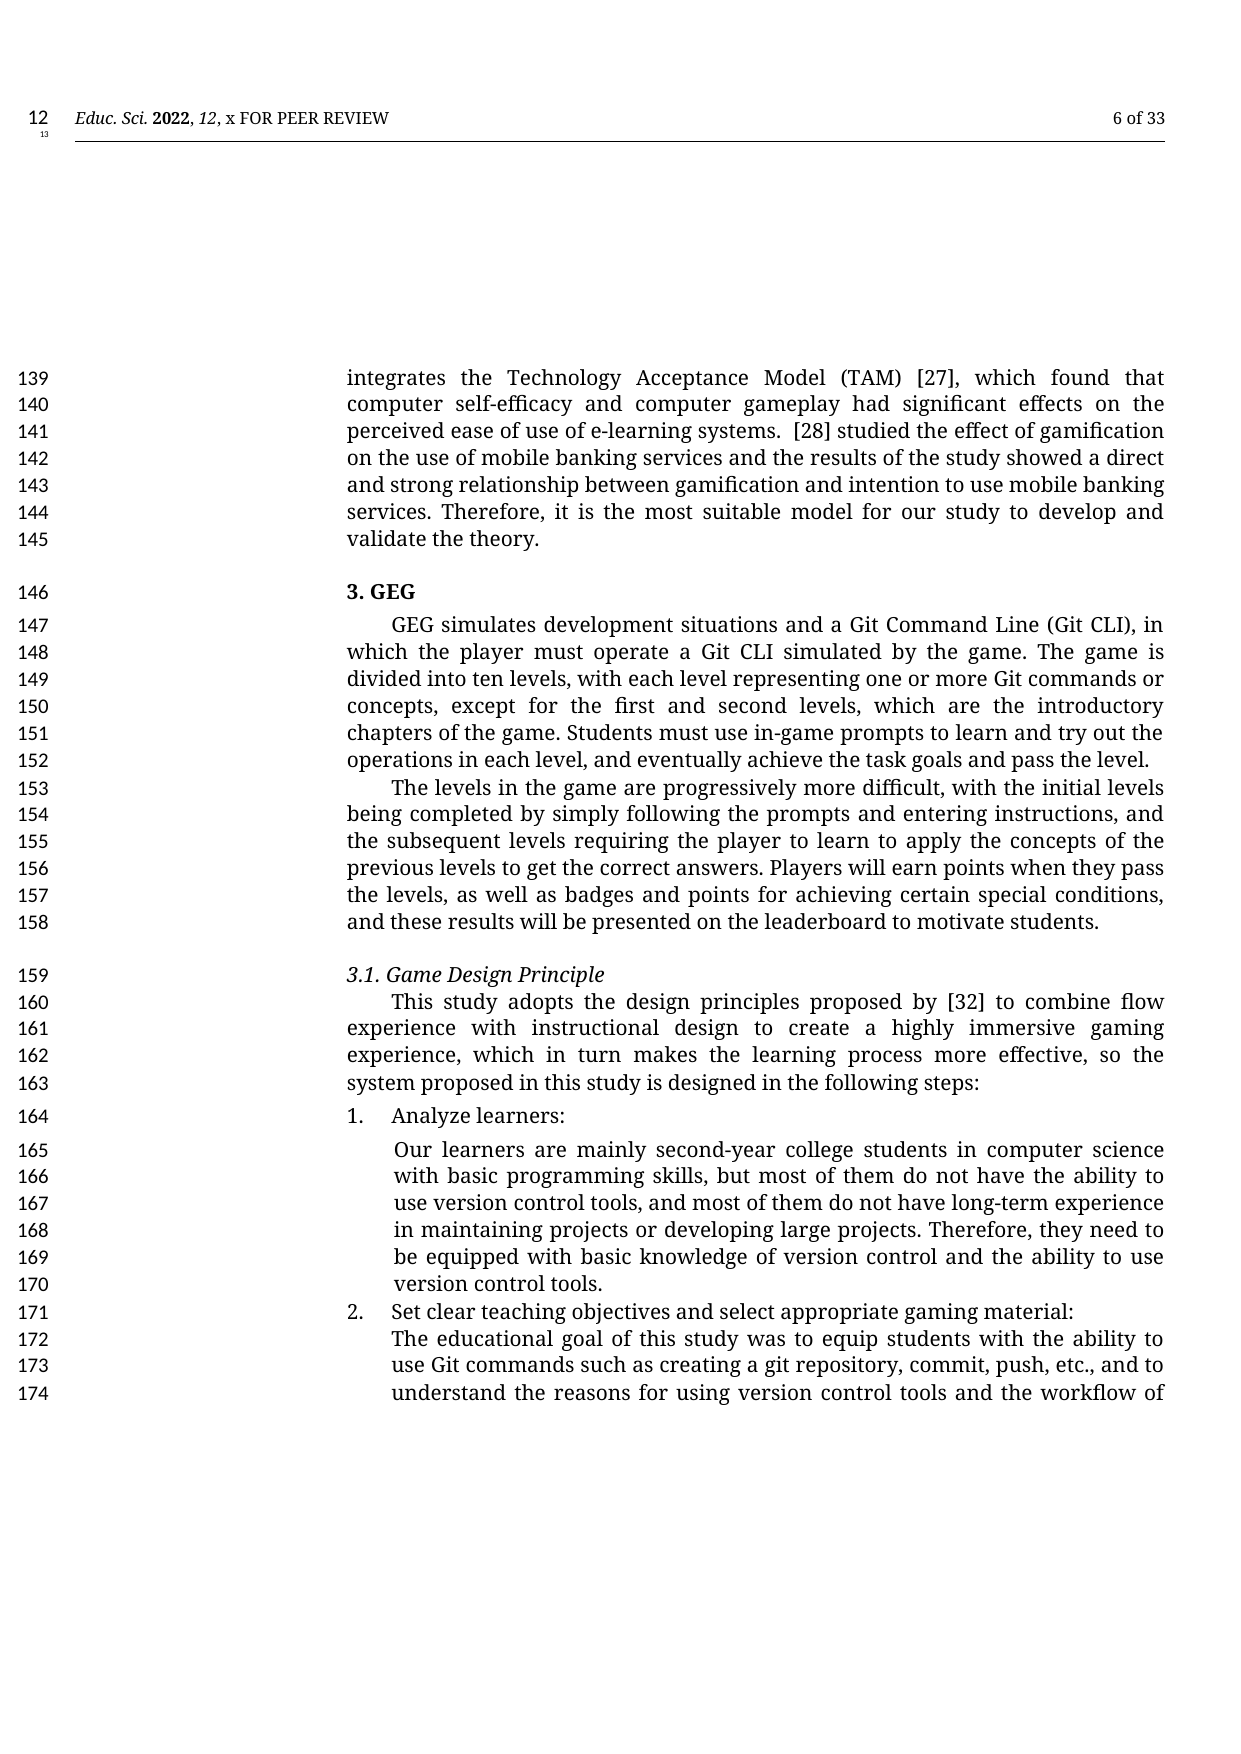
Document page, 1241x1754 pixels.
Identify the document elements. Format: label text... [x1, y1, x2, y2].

text This study adopts the design principles proposed by [32] to combine flow experience with instructional design to create a highly immersive gaming experience, which in turn makes the learning process more effective, so the system proposed in this study is designed in the following steps: [347, 988, 1165, 1096]
text GEG simulates development situations and a Git Command Line (Git CLI), in which the player must operate a Git CLI simulated by the game. The game is divided into ten levels, with each level representing one or more Git commands or concepts, except for the first and second levels, which are the introductory chapters of the game. Students must use in-game prompts to learn and try out the operations in each level, and eventually achieve the task goals and pass the level. [347, 611, 1165, 773]
text Our learners are mainly second-year college students in computer science with basic programming skills, but most of them do not have the ability to use version control tools, and most of them do not have long-term experience in maintaining projects or developing large projects. Therefore, they need to be equipped with basic knowledge of version control and the ability to use version control tools. [394, 1136, 1165, 1298]
list Set clear teaching objectives and select appropriate gaming material: [347, 1298, 1165, 1325]
list Analyze learners: [347, 1102, 1165, 1129]
subtitle 3.1. Game Design Principle [347, 961, 1165, 988]
subtitle 3. GEG [347, 578, 1165, 605]
text The educational goal of this study was to equip students with the ability to use Git commands such as creating a git repository, commit, push, etc., and to understand the reasons for using version control tools and the workflow of [391, 1325, 1165, 1406]
text The levels in the game are progressively more difficult, with the initial levels being completed by simply following the prompts and entering instructions, and the subsequent levels requiring the player to learn to apply the concepts of the previous levels to get the correct answers. Players will earn points when they pass the levels, as well as badges and points for achieving certain special conditions, and these results will be presented on the leaderboard to motivate students. [347, 773, 1165, 936]
text integrates the Technology Acceptance Model (TAM) [27], which found that computer self-efficacy and computer gameplay had significant effects on the perceived ease of use of e-learning systems. [28] studied the effect of gamification on the use of mobile banking services and the results of the study showed a direct and strong relationship between gamification and intention to use mobile banking services. Therefore, it is the most suitable model for our study to develop and validate the theory. [347, 363, 1165, 553]
